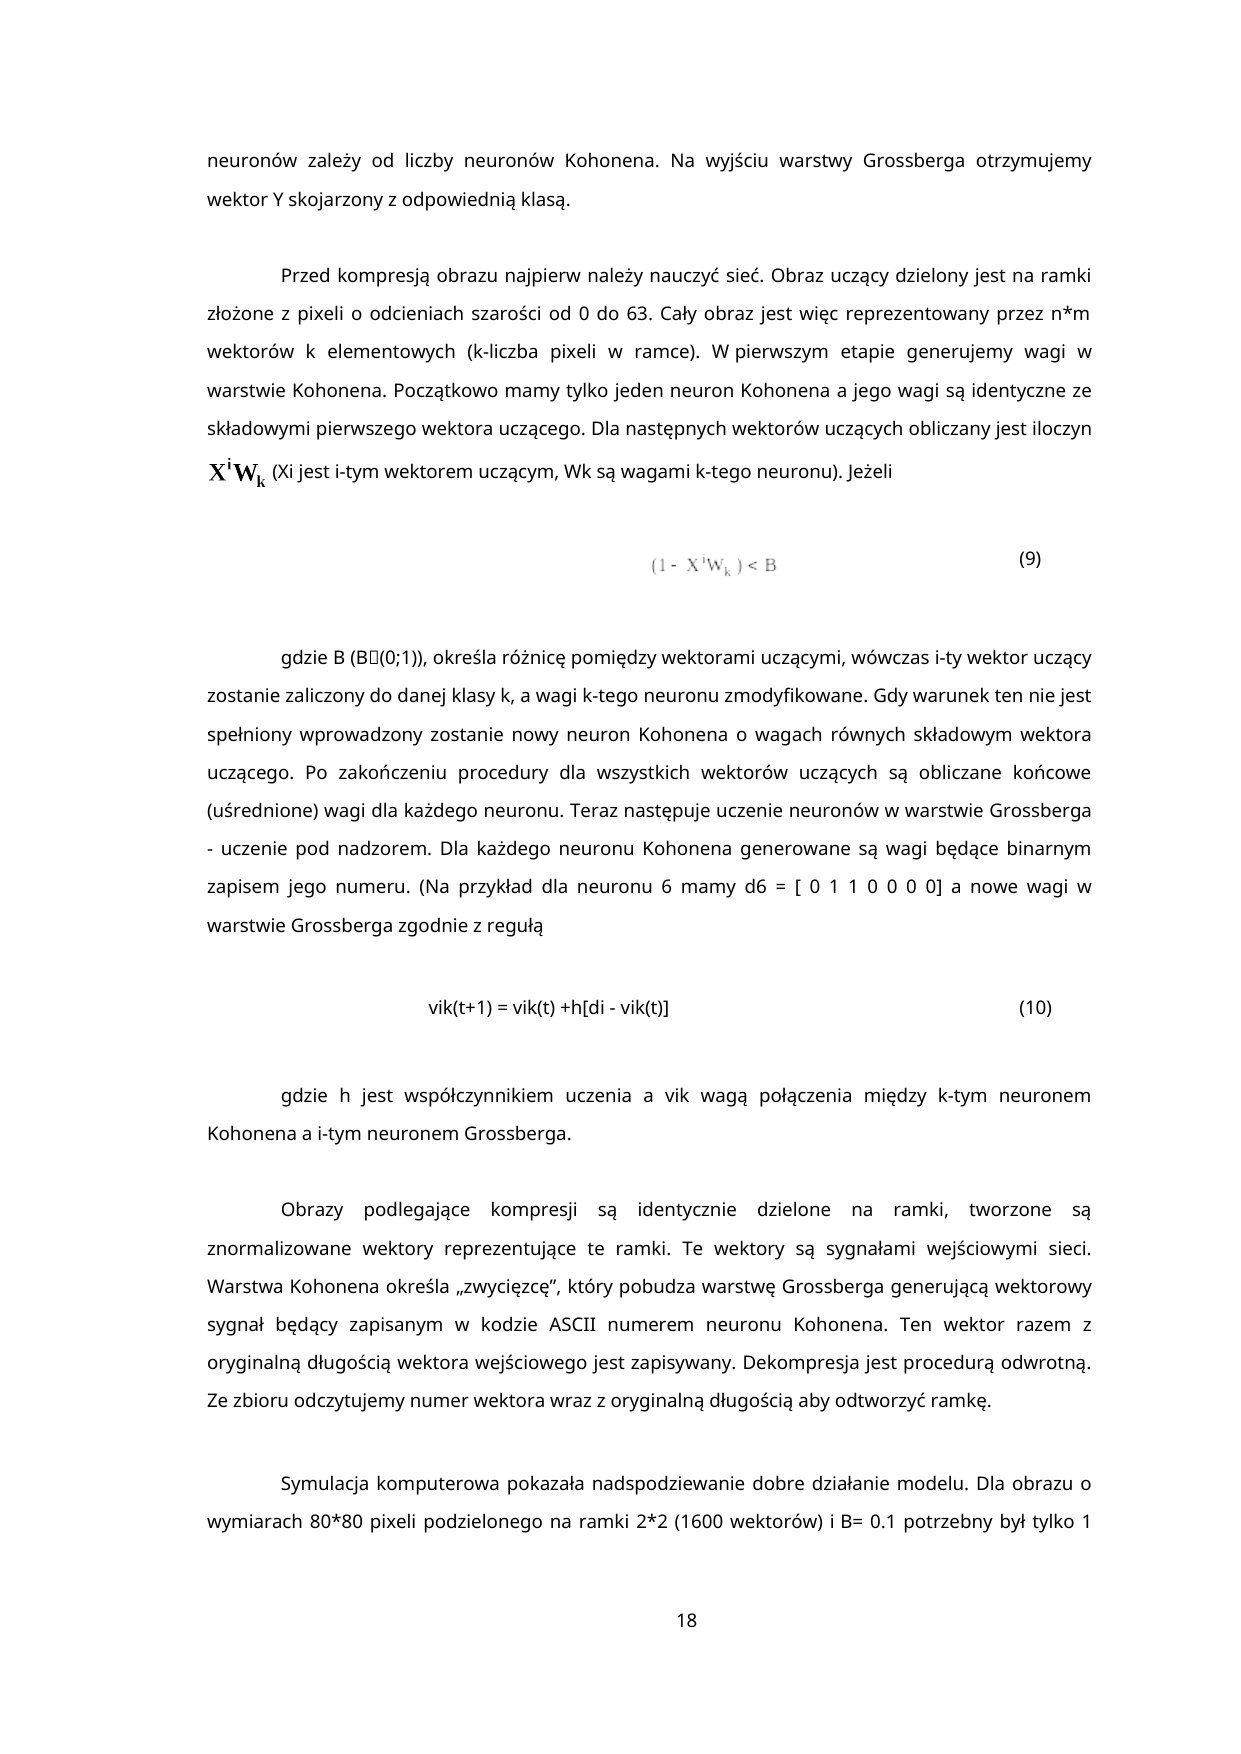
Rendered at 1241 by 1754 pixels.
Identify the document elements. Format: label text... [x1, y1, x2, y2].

text (9) [207, 546, 1092, 582]
text Symulacja komputerowa pokazała nadspodziewanie dobre działanie modelu. Dla obrazu o wymiarach 80*80 pixeli podzielonego na ramki 2*2 (1600 wektorów) i B= 0.1 potrzebny był tylko 1 [207, 1470, 1092, 1533]
text vik(t+1) = vik(t) +h[di - vik(t)] (10) [207, 994, 1092, 1020]
text gdzie h jest współczynnikiem uczenia a vik wagą połączenia między k-tym neuronem Kohonena a i-tym neuronem Grossberga. [207, 1082, 1092, 1146]
text gdzie B (B(0;1)), określa różnicę pomiędzy wektorami uczącymi, wówczas i-ty wektor uczący zostanie zaliczony do danej klasy k, a wagi k-tego neuronu zmodyfikowane. Gdy warunek ten nie jest spełniony wprowadzony zostanie nowy neuron Kohonena o wagach równych składowym wektora uczącego. Po zakończeniu procedury dla wszystkich wektorów uczących są obliczane końcowe (uśrednione) wagi dla każdego neuronu. Teraz następuje uczenie neuronów w warstwie Grossberga - uczenie pod nadzorem. Dla każdego neuronu Kohonena generowane są wagi będące binarnym zapisem jego numeru. (Na przykład dla neuronu 6 mamy d6 = [ 0 1 1 0 0 0 0] a nowe wagi w warstwie Grossberga zgodnie z regułą [207, 644, 1092, 938]
text Obrazy podlegające kompresji są identycznie dzielone na ramki, tworzone są znormalizowane wektory reprezentujące te ramki. Te wektory są sygnałami wejściowymi sieci. Warstwa Kohonena określa „zwycięzcę”, który pobudza warstwę Grossberga generującą wektorowy sygnał będący zapisanym w kodzie ASCII numerem neuronu Kohonena. Ten wektor razem z oryginalną długością wektora wejściowego jest zapisywany. Dekompresja jest procedurą odwrotną. Ze zbioru odczytujemy numer wektora wraz z oryginalną długością aby odtworzyć ramkę. [207, 1197, 1092, 1413]
text neuronów zależy od liczby neuronów Kohonena. Na wyjściu warstwy Grossberga otrzymujemy wektor Y skojarzony z odpowiednią klasą. [207, 148, 1092, 211]
text Przed kompresją obrazu najpierw należy nauczyć sieć. Obraz uczący dzielony jest na ramki złożone z pixeli o odcieniach szarości od 0 do 63. Cały obraz jest więc reprezentowany przez n*m wektorów k elementowych (k-liczba pixeli w ramce). W pierwszym etapie generujemy wagi w warstwie Kohonena. Początkowo mamy tylko jeden neuron Kohonena a jego wagi są identyczne ze składowymi pierwszego wektora uczącego. Dla następnych wektorów uczących obliczany jest iloczyn (Xi jest i-tym wektorem uczącym, Wk są wagami k-tego neuronu). Jeżeli [207, 262, 1092, 489]
